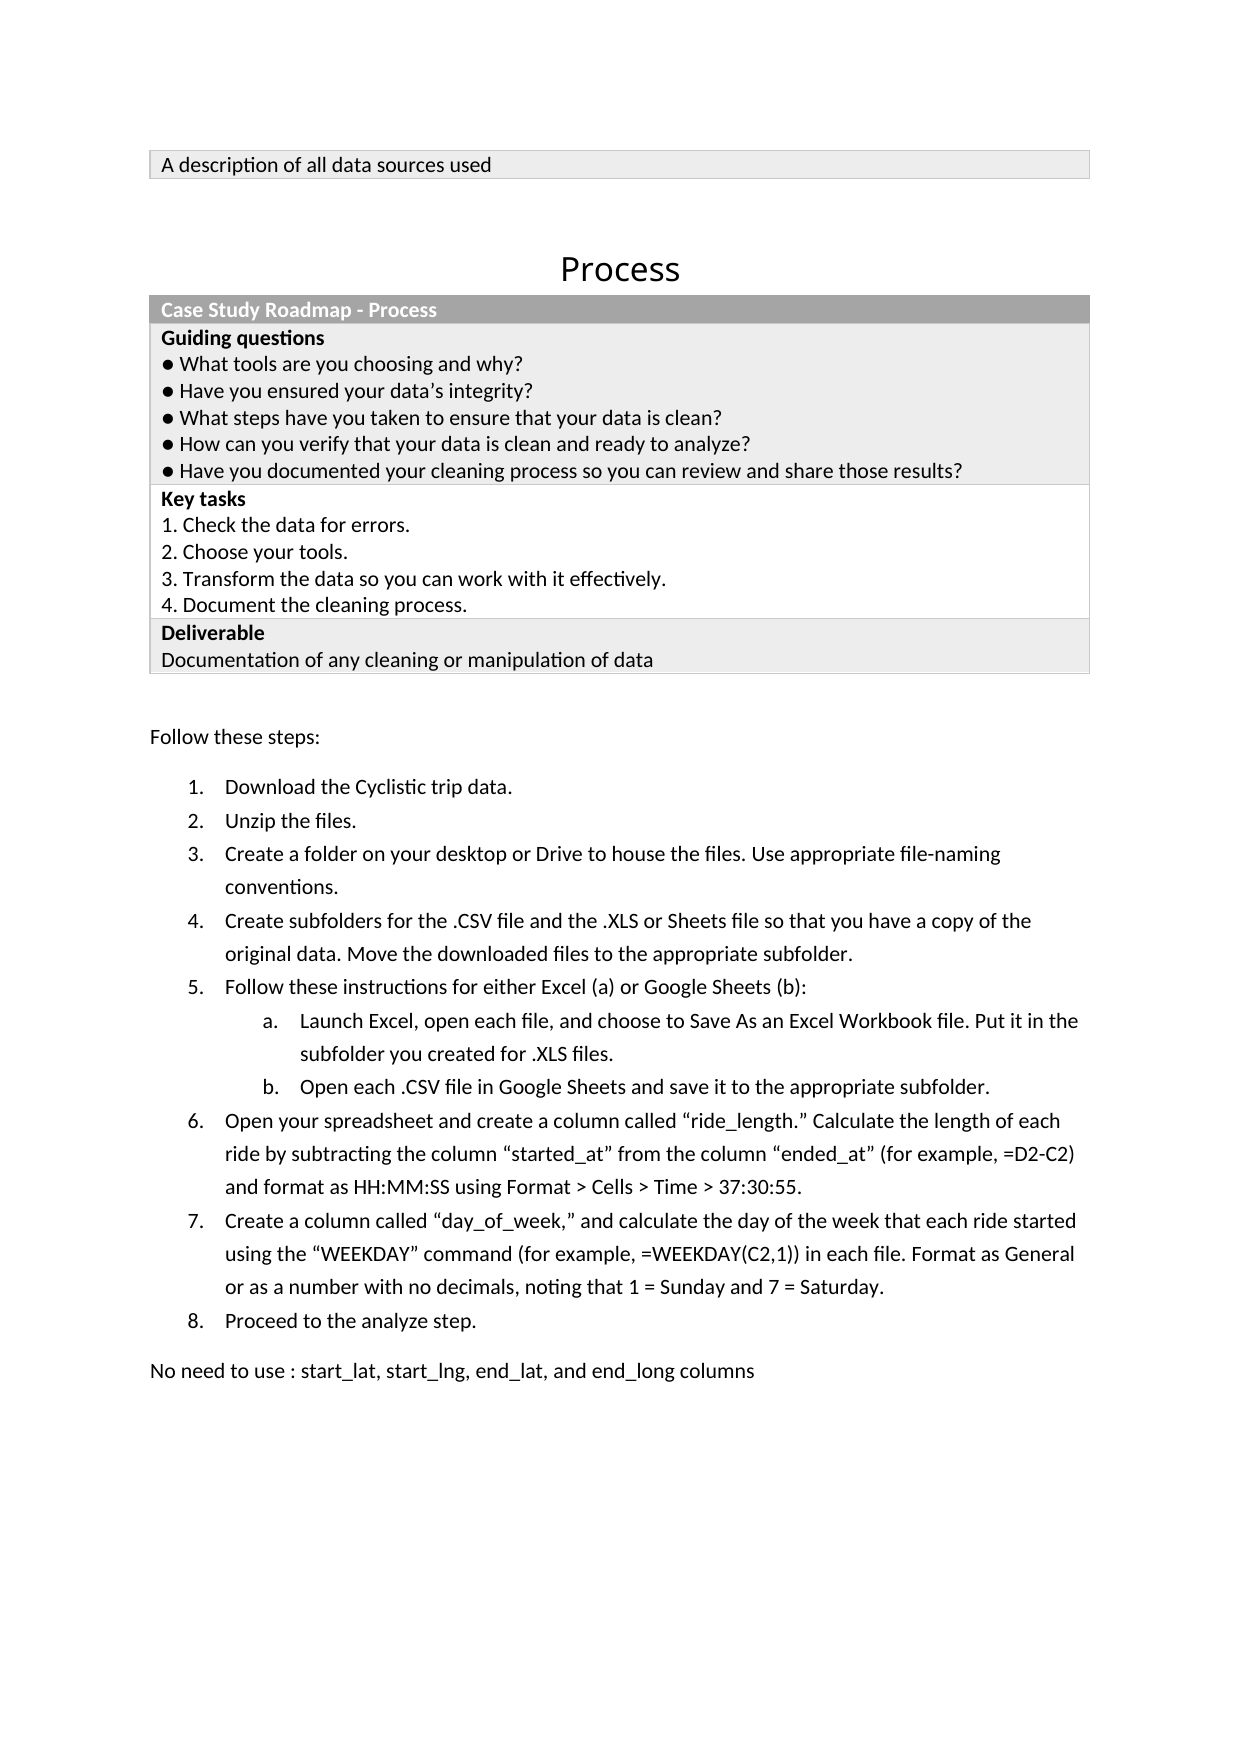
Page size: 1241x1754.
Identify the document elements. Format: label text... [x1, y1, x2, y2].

text No need to use : start_lat, start_lng, end_lat, and end_long columns [150, 1357, 1090, 1383]
list Proceed to the analyze step. [187, 1307, 1090, 1333]
table_header Case Study Roadmap - Process [151, 296, 1089, 323]
list Create subfolders for the .CSV file and the .XLS or Sheets file so that you have a copy of the original data. Move the downloaded files to the appropriate subfolder. [187, 907, 1090, 967]
subtitle Process [150, 245, 1090, 291]
list Open your spreadsheet and create a column called “ride_length.” Calculate the length of each ride by subtracting the column “started_at” from the column “ended_at” (for example, =D2-C2) and format as HH:MM:SS using Format > Cells > Time > 37:30:55. [187, 1107, 1090, 1200]
list Unzip the files. [187, 807, 1090, 833]
list Open each .CSV file in Google Sheets and save it to the appropriate subfolder. [262, 1073, 1090, 1100]
list Download the Cyclistic trip data. [187, 773, 1090, 800]
list Create a column called “day_of_week,” and calculate the day of the week that each ride started using the “WEEKDAY” command (for example, =WEEKDAY(C2,1)) in each file. Format as General or as a number with no decimals, noting that 1 = Sunday and 7 = Saturday. [187, 1207, 1090, 1300]
table_cell Key tasks 1. Check the data for errors. 2. Choose your tools. 3. Transform the data so you can work with it effectively. 4. Document the cleaning process. [151, 485, 1089, 618]
table_cell A description of all data sources used [151, 151, 1089, 178]
text Follow these steps: [150, 723, 1090, 750]
list Launch Excel, open each file, and choose to Save As an Excel Workbook file. Put it in the subfolder you created for .XLS files. [262, 1007, 1090, 1067]
table_cell Guiding questions ● What tools are you choosing and why? ● Have you ensured your data’s integrity? ● What steps have you taken to ensure that your data is clean? ● How can you verify that your data is clean and ready to analyze? ● Have you documented your cleaning process so you can review and share those results? [151, 324, 1089, 484]
list Create a folder on your desktop or Drive to house the files. Use appropriate file-naming conventions. [187, 840, 1090, 900]
table_cell Deliverable Documentation of any cleaning or manipulation of data [151, 619, 1089, 672]
list Follow these instructions for either Excel (a) or Google Sheets (b): [187, 973, 1090, 1000]
